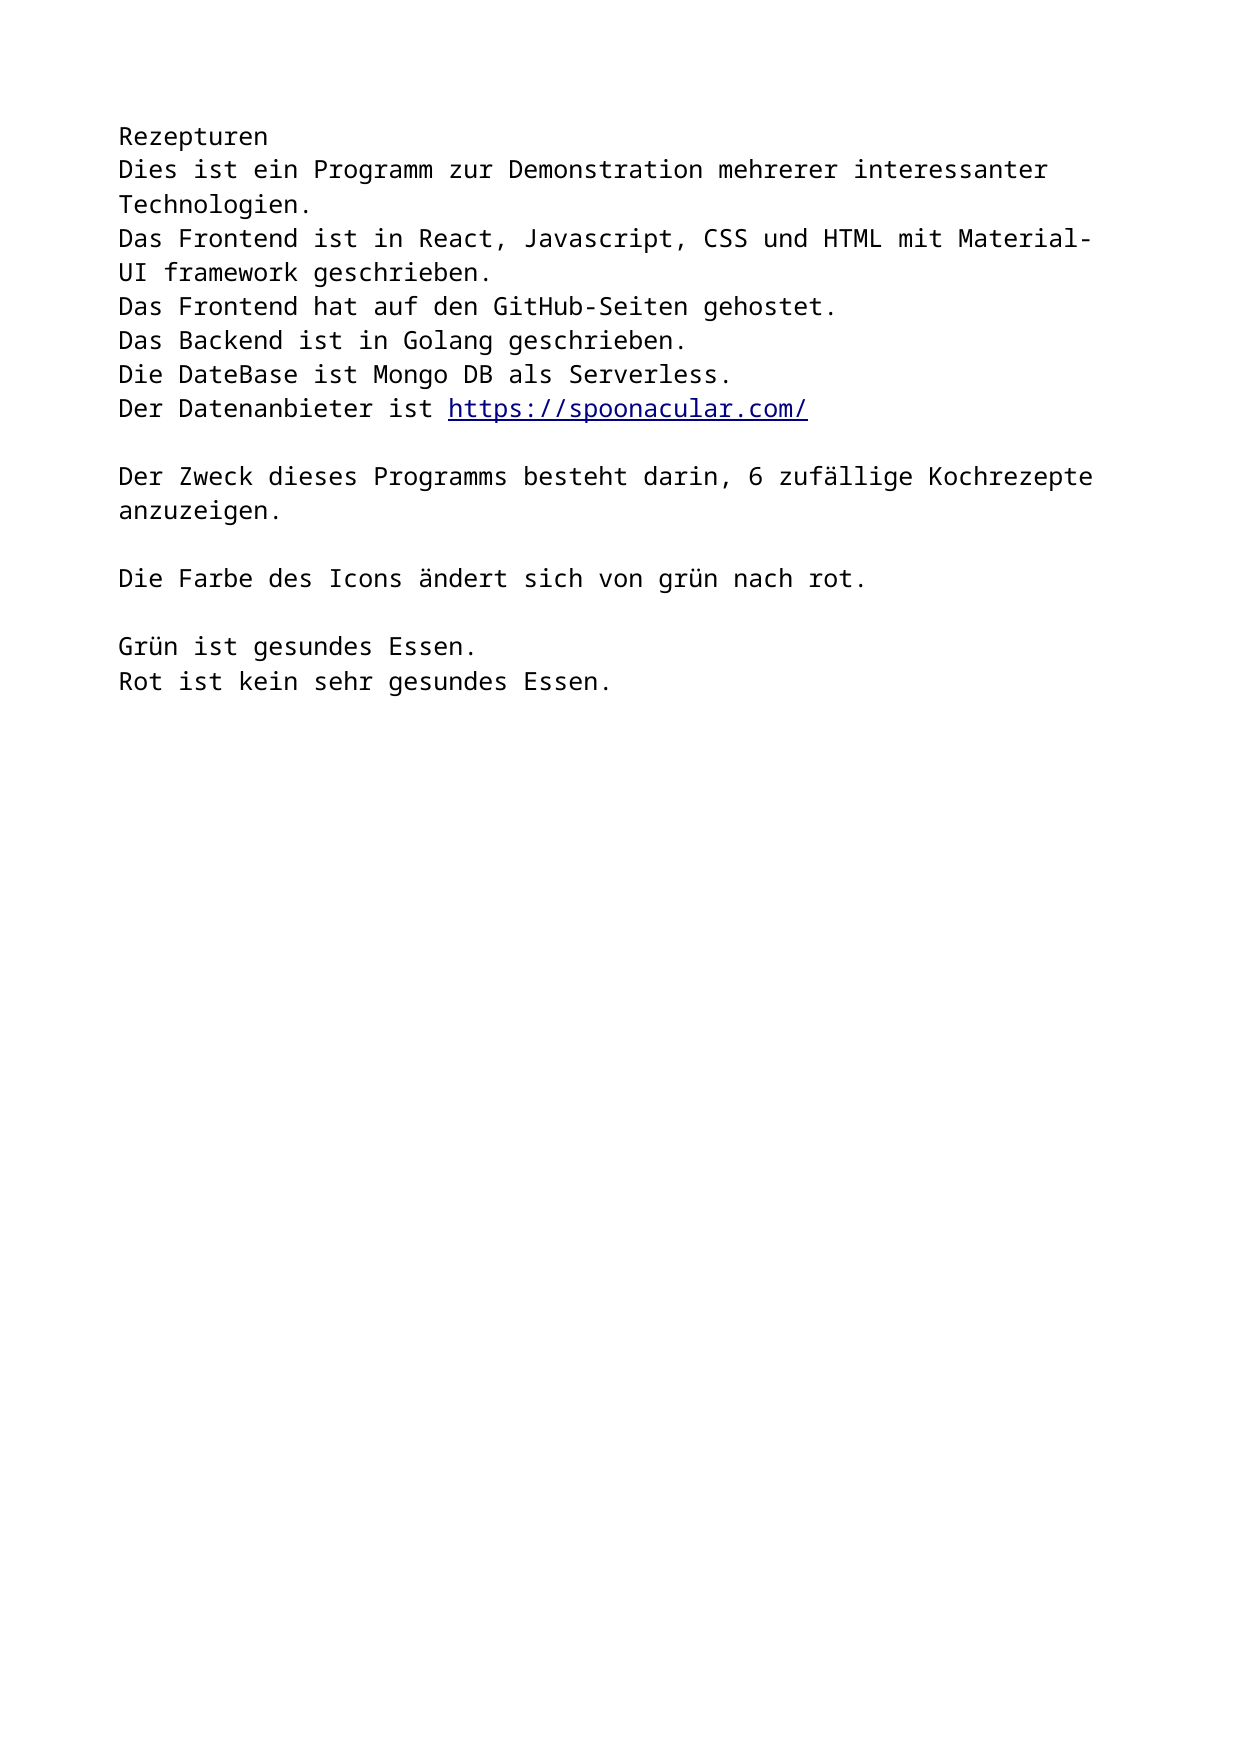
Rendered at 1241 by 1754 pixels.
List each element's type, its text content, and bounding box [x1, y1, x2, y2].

text Das Frontend hat auf den GitHub-Seiten gehostet. [118, 288, 1122, 322]
text Das Frontend ist in React, Javascript, CSS und HTML mit Material-UI framework geschrieben. [118, 220, 1122, 288]
text Die DateBase ist Mongo DB als Serverless. [118, 357, 1122, 391]
text Grün ist gesundes Essen. [118, 629, 1122, 663]
text Die Farbe des Icons ändert sich von grün nach rot. [118, 561, 1122, 595]
text Dies ist ein Programm zur Demonstration mehrerer interessanter Technologien. [118, 152, 1122, 220]
text Rot ist kein sehr gesundes Essen. [118, 663, 1122, 697]
text Rezepturen [118, 118, 1122, 152]
text Das Backend ist in Golang geschrieben. [118, 322, 1122, 357]
text Der Datenanbieter ist https://spoonacular.com/ [118, 391, 1122, 425]
text Der Zweck dieses Programms besteht darin, 6 zufällige Kochrezepte anzuzeigen. [118, 459, 1122, 527]
